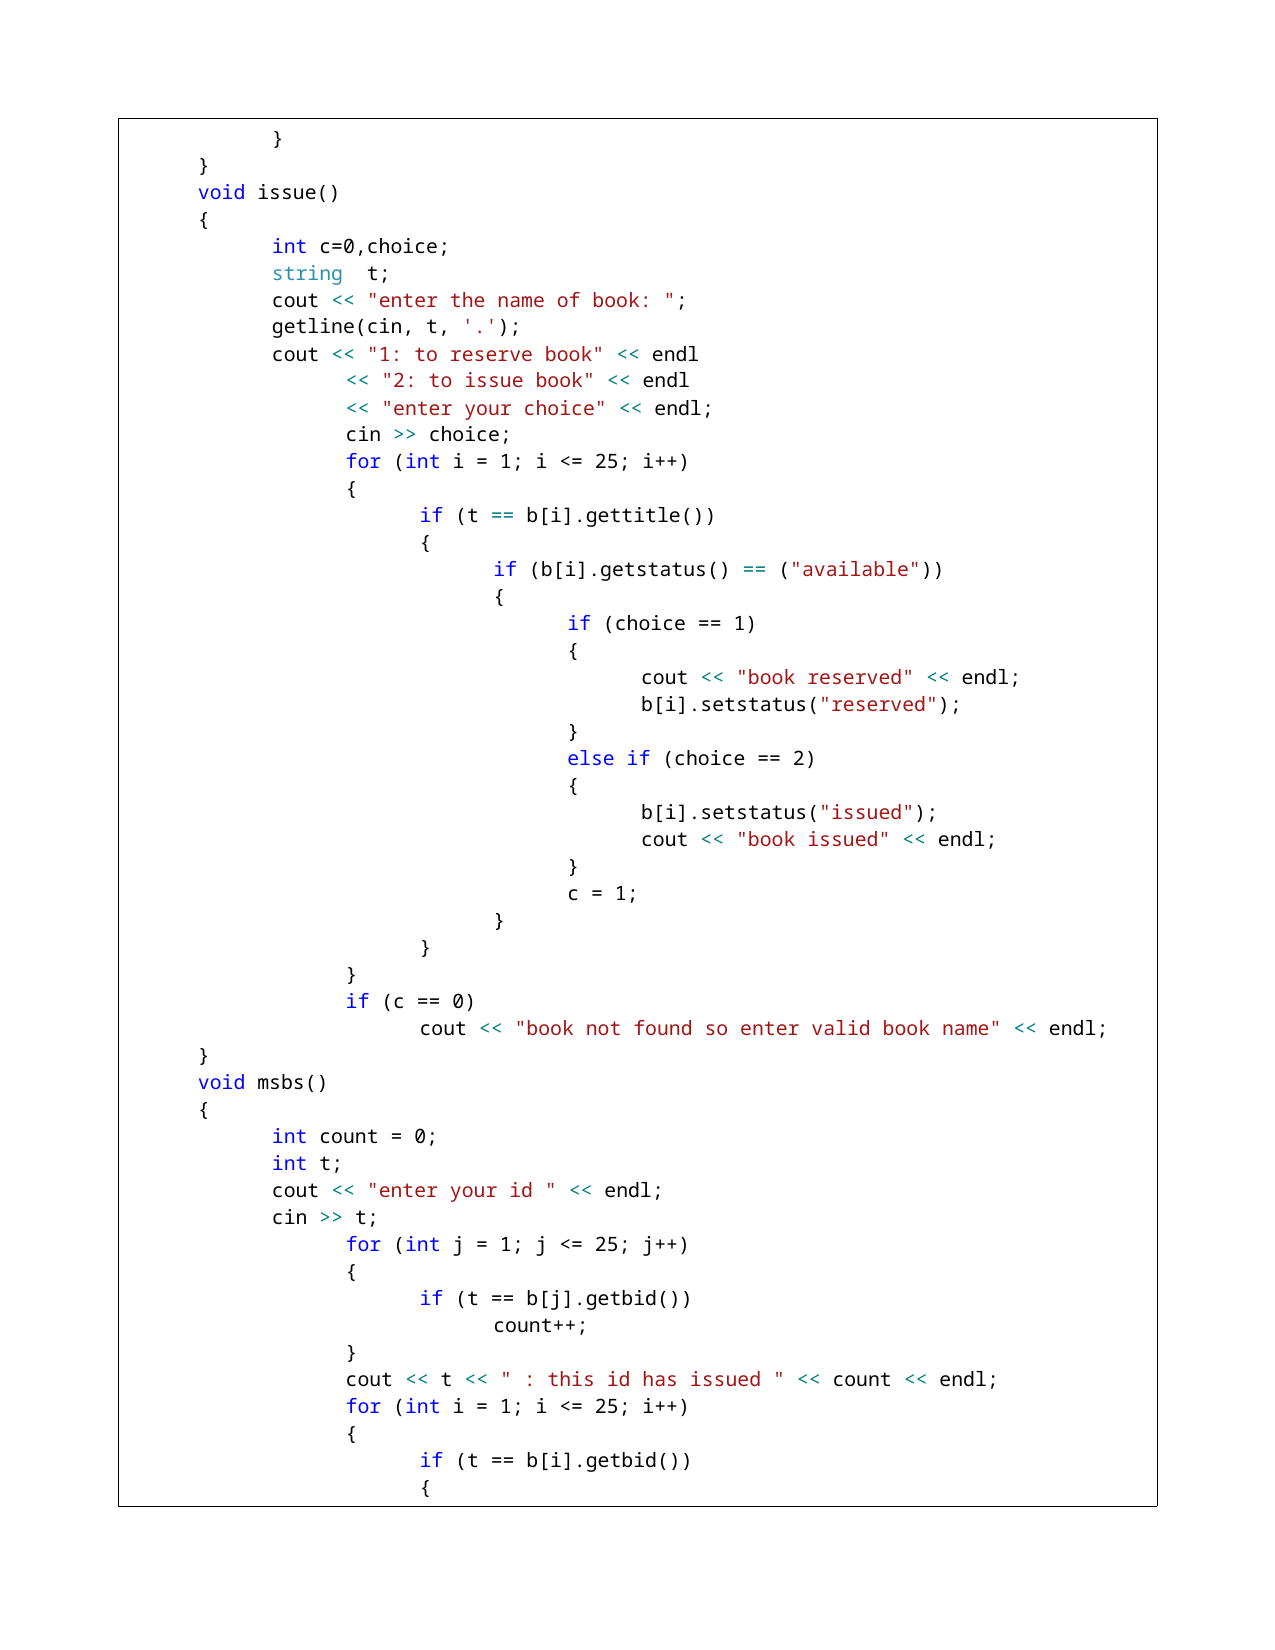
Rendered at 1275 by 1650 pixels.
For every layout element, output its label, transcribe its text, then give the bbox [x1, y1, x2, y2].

table_header } } void issue() { int c=0,choice; string t; cout << "enter the name of book: "; getline(cin, t, '.'); cout << "1: to reserve book" << endl << "2: to issue book" << endl << "enter your choice" << endl; cin >> choice; for (int i = 1; i <= 25; i++) { if (t == b[i].gettitle()) { if (b[i].getstatus() == ("available")) { if (choice == 1) { cout << "book reserved" << endl; b[i].setstatus("reserved"); } else if (choice == 2) { b[i].setstatus("issued"); cout << "book issued" << endl; } c = 1; } } } if (c == 0) cout << "book not found so enter valid book name" << endl; } void msbs() { int count = 0; int t; cout << "enter your id " << endl; cin >> t; for (int j = 1; j <= 25; j++) { if (t == b[j].getbid()) count++; } cout << t << " : this id has issued " << count << endl; for (int i = 1; i <= 25; i++) { if (t == b[i].getbid()) { [119, 119, 1157, 1506]
